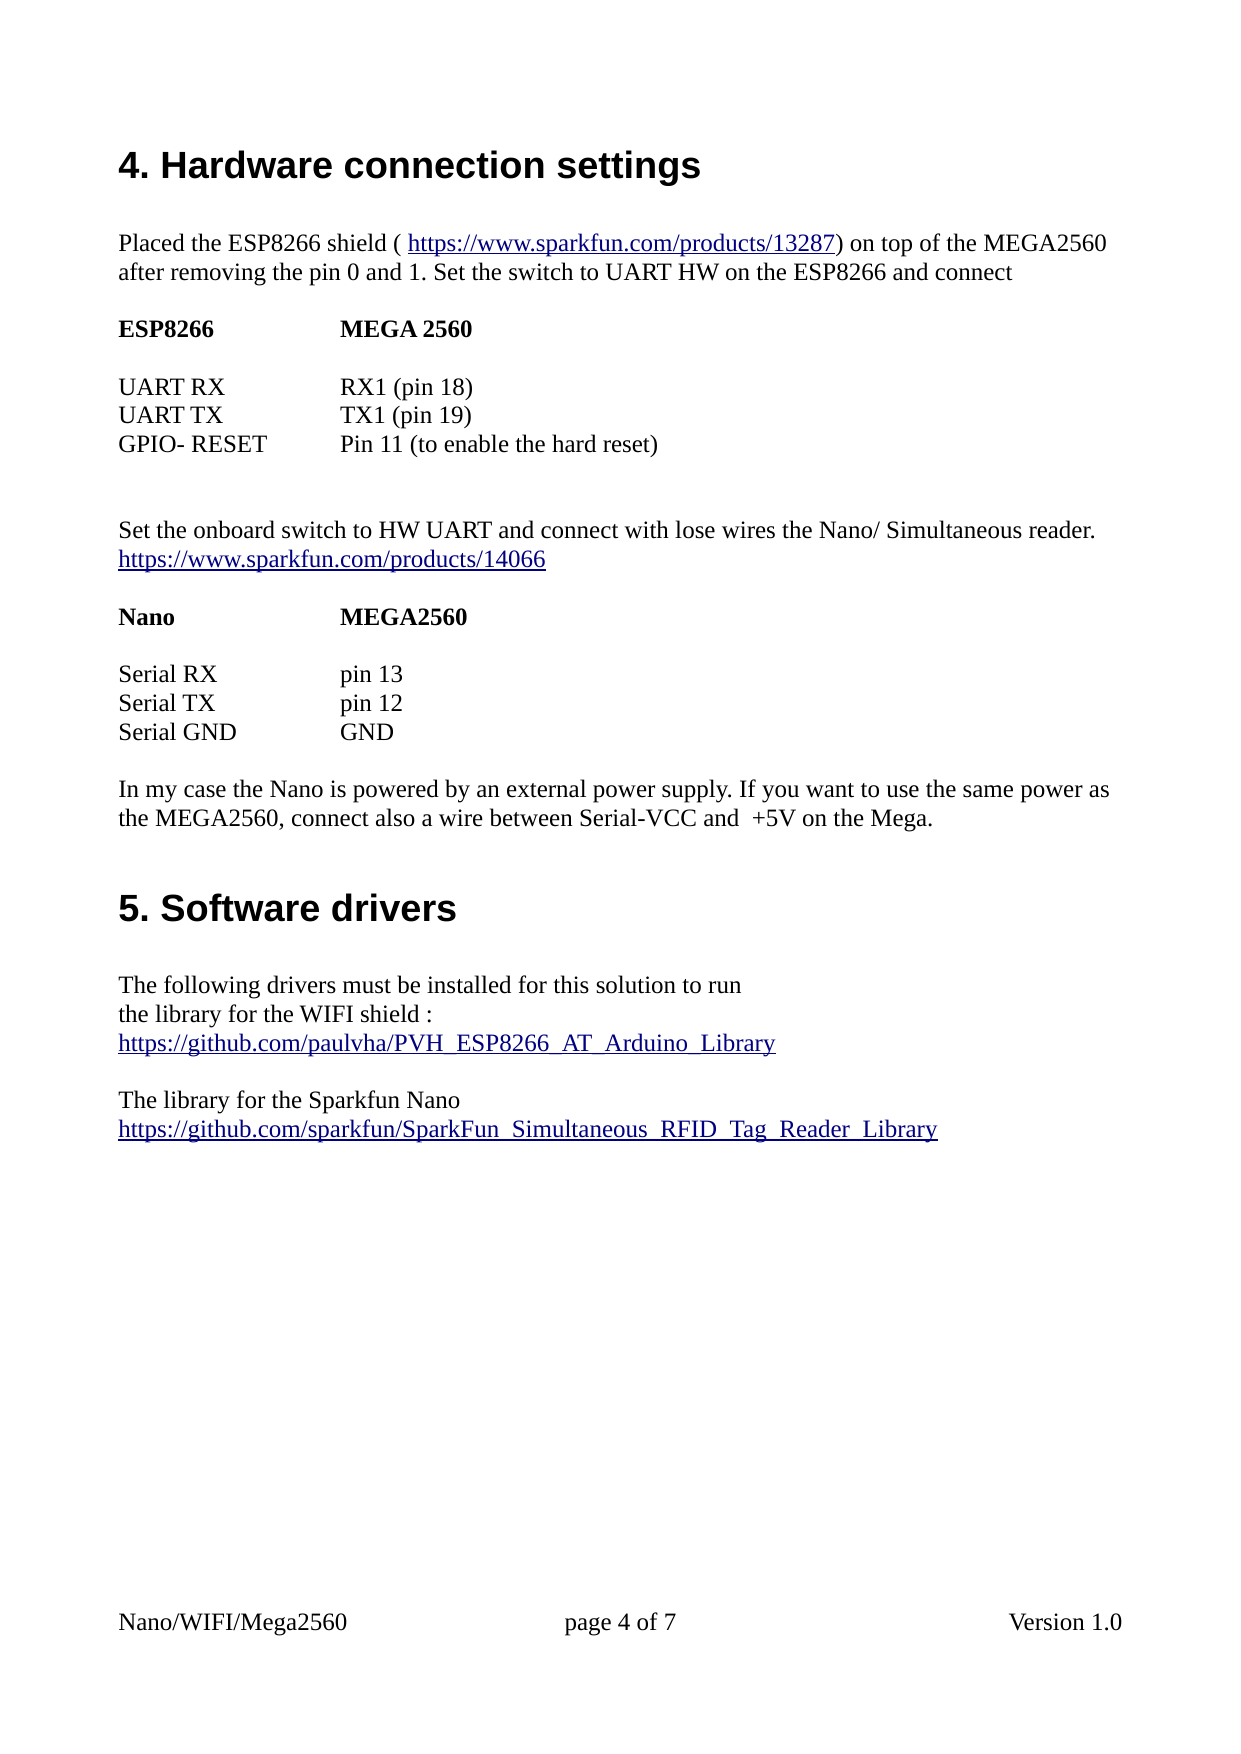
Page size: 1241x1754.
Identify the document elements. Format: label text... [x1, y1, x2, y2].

text UART TX TX1 (pin 19) [118, 401, 1122, 429]
text Serial TX pin 12 [118, 688, 1122, 717]
text The following drivers must be installed for this solution to run [118, 970, 1122, 999]
text https://github.com/paulvha/PVH_ESP8266_AT_Arduino_Library [118, 1028, 1122, 1057]
text Set the onboard switch to HW UART and connect with lose wires the Nano/ Simultaneous reader. https://www.sparkfun.com/products/14066 [118, 516, 1122, 573]
text Nano MEGA2560 [118, 602, 1122, 631]
text ESP8266 MEGA 2560 [118, 314, 1122, 343]
text GPIO- RESET Pin 11 (to enable the hard reset) [118, 429, 1122, 458]
text https://github.com/sparkfun/SparkFun_Simultaneous_RFID_Tag_Reader_Library [118, 1114, 1122, 1143]
text Serial GND GND [118, 717, 1122, 746]
text UART RX RX1 (pin 18) [118, 372, 1122, 401]
text The library for the Sparkfun Nano [118, 1085, 1122, 1114]
text In my case the Nano is powered by an external power supply. If you want to use the same power as the MEGA2560, connect also a wire between Serial-VCC and +5V on the Mega. [118, 774, 1122, 832]
subtitle 4. Hardware connection settings [118, 143, 1122, 187]
text the library for the WIFI shield : [118, 999, 1122, 1028]
text Placed the ESP8266 shield ( https://www.sparkfun.com/products/13287) on top of the MEGA2560 after removing the pin 0 and 1. Set the switch to UART HW on the ESP8266 and connect [118, 228, 1122, 286]
text Serial RX pin 13 [118, 659, 1122, 688]
subtitle 5. Software drivers [118, 886, 1122, 929]
